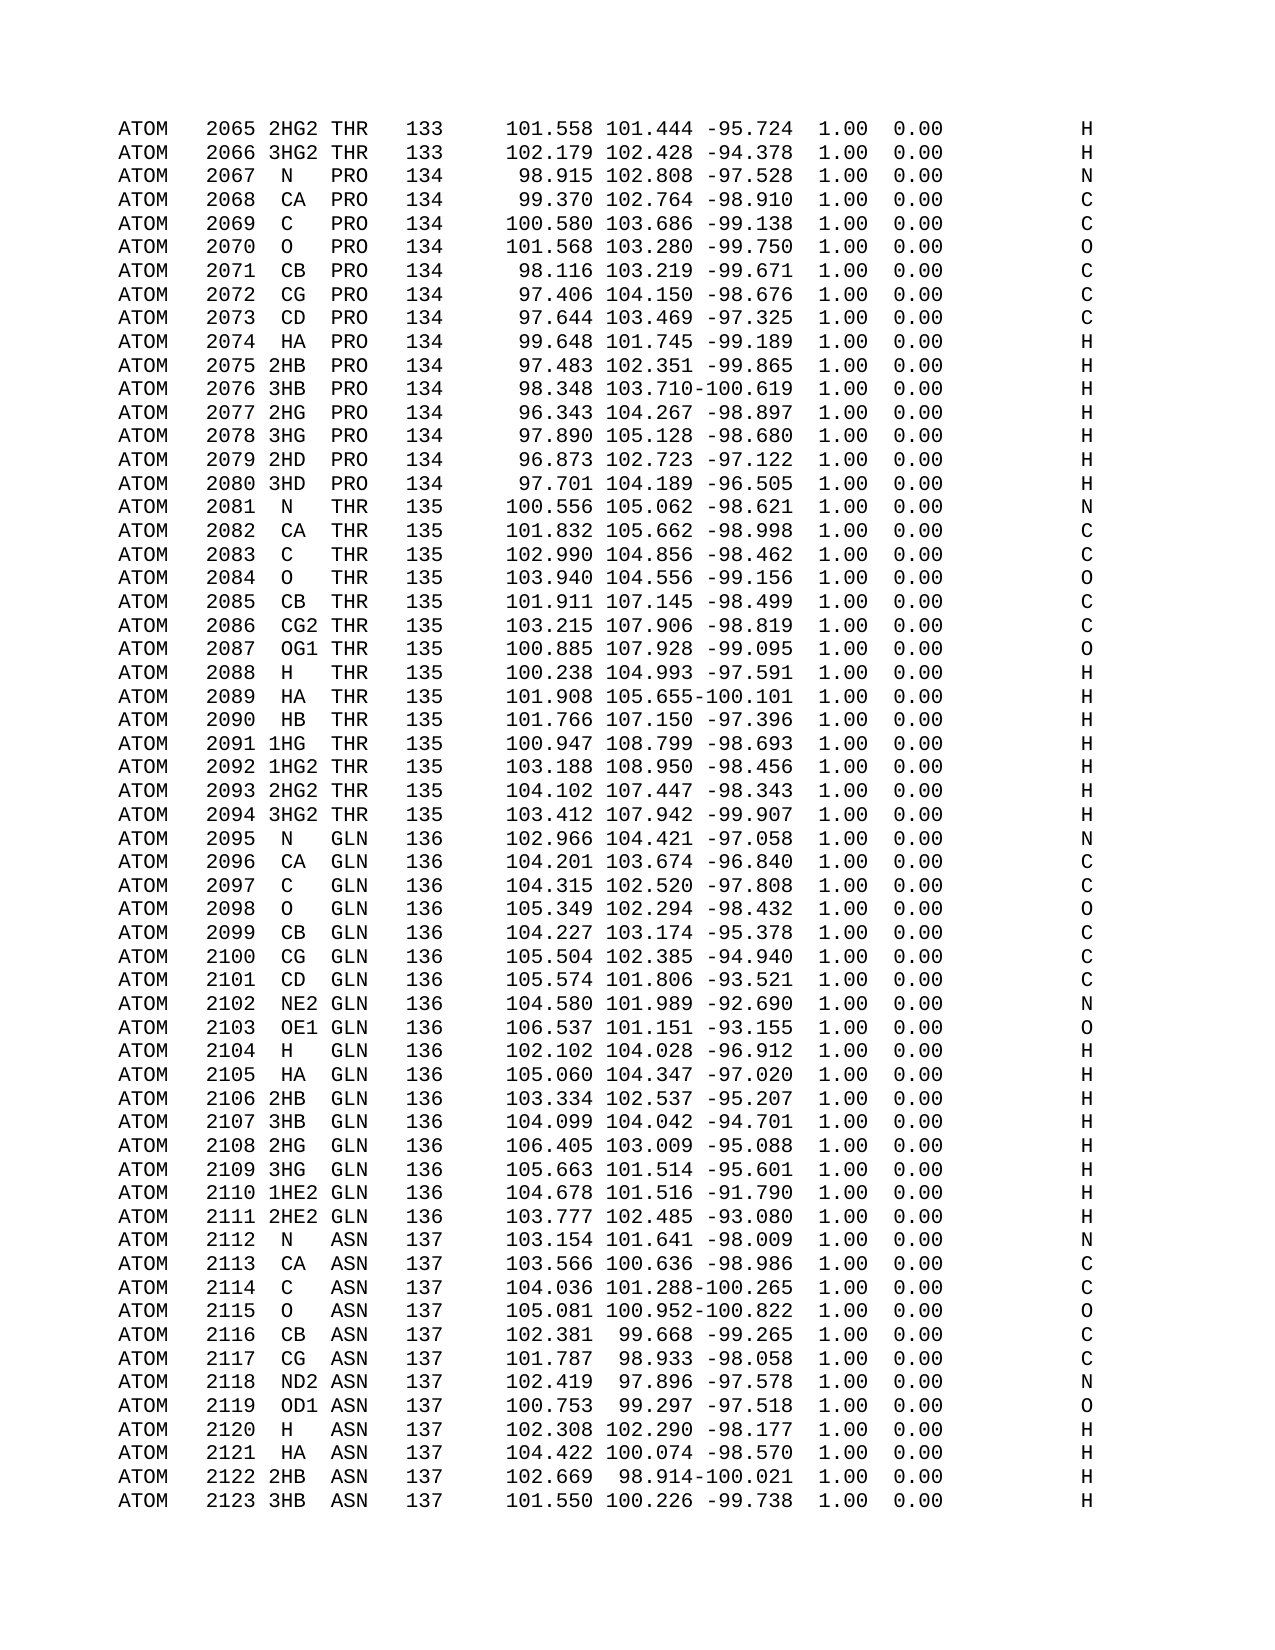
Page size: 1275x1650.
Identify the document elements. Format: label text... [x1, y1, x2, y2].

text ATOM 2070 O PRO 134 101.568 103.280 -99.750 1.00 0.00 O [118, 236, 1157, 260]
text ATOM 2067 N PRO 134 98.915 102.808 -97.528 1.00 0.00 N [118, 165, 1157, 189]
text ATOM 2095 N GLN 136 102.966 104.421 -97.058 1.00 0.00 N [118, 827, 1157, 851]
text ATOM 2084 O THR 135 103.940 104.556 -99.156 1.00 0.00 O [118, 567, 1157, 591]
text ATOM 2104 H GLN 136 102.102 104.028 -96.912 1.00 0.00 H [118, 1040, 1157, 1064]
text ATOM 2076 3HB PRO 134 98.348 103.710-100.619 1.00 0.00 H [118, 378, 1157, 402]
text ATOM 2079 2HD PRO 134 96.873 102.723 -97.122 1.00 0.00 H [118, 449, 1157, 473]
text ATOM 2117 CG ASN 137 101.787 98.933 -98.058 1.00 0.00 C [118, 1348, 1157, 1371]
text ATOM 2078 3HG PRO 134 97.890 105.128 -98.680 1.00 0.00 H [118, 426, 1157, 449]
text ATOM 2103 OE1 GLN 136 106.537 101.151 -93.155 1.00 0.00 O [118, 1017, 1157, 1040]
text ATOM 2080 3HD PRO 134 97.701 104.189 -96.505 1.00 0.00 H [118, 473, 1157, 496]
text ATOM 2071 CB PRO 134 98.116 103.219 -99.671 1.00 0.00 C [118, 260, 1157, 284]
text ATOM 2075 2HB PRO 134 97.483 102.351 -99.865 1.00 0.00 H [118, 354, 1157, 378]
text ATOM 2077 2HG PRO 134 96.343 104.267 -98.897 1.00 0.00 H [118, 402, 1157, 426]
text ATOM 2102 NE2 GLN 136 104.580 101.989 -92.690 1.00 0.00 N [118, 993, 1157, 1017]
text ATOM 2112 N ASN 137 103.154 101.641 -98.009 1.00 0.00 N [118, 1229, 1157, 1253]
text ATOM 2110 1HE2 GLN 136 104.678 101.516 -91.790 1.00 0.00 H [118, 1182, 1157, 1206]
text ATOM 2122 2HB ASN 137 102.669 98.914-100.021 1.00 0.00 H [118, 1466, 1157, 1489]
text ATOM 2069 C PRO 134 100.580 103.686 -99.138 1.00 0.00 C [118, 213, 1157, 236]
text ATOM 2100 CG GLN 136 105.504 102.385 -94.940 1.00 0.00 C [118, 946, 1157, 969]
text ATOM 2092 1HG2 THR 135 103.188 108.950 -98.456 1.00 0.00 H [118, 757, 1157, 780]
text ATOM 2087 OG1 THR 135 100.885 107.928 -99.095 1.00 0.00 O [118, 638, 1157, 662]
text ATOM 2113 CA ASN 137 103.566 100.636 -98.986 1.00 0.00 C [118, 1253, 1157, 1277]
text ATOM 2073 CD PRO 134 97.644 103.469 -97.325 1.00 0.00 C [118, 307, 1157, 331]
text ATOM 2116 CB ASN 137 102.381 99.668 -99.265 1.00 0.00 C [118, 1324, 1157, 1348]
text ATOM 2065 2HG2 THR 133 101.558 101.444 -95.724 1.00 0.00 H [118, 118, 1157, 142]
text ATOM 2121 HA ASN 137 104.422 100.074 -98.570 1.00 0.00 H [118, 1442, 1157, 1466]
text ATOM 2089 HA THR 135 101.908 105.655-100.101 1.00 0.00 H [118, 686, 1157, 709]
text ATOM 2120 H ASN 137 102.308 102.290 -98.177 1.00 0.00 H [118, 1419, 1157, 1442]
text ATOM 2074 HA PRO 134 99.648 101.745 -99.189 1.00 0.00 H [118, 331, 1157, 354]
text ATOM 2109 3HG GLN 136 105.663 101.514 -95.601 1.00 0.00 H [118, 1158, 1157, 1182]
text ATOM 2085 CB THR 135 101.911 107.145 -98.499 1.00 0.00 C [118, 591, 1157, 615]
text ATOM 2072 CG PRO 134 97.406 104.150 -98.676 1.00 0.00 C [118, 284, 1157, 307]
text ATOM 2119 OD1 ASN 137 100.753 99.297 -97.518 1.00 0.00 O [118, 1395, 1157, 1419]
text ATOM 2091 1HG THR 135 100.947 108.799 -98.693 1.00 0.00 H [118, 733, 1157, 757]
text ATOM 2096 CA GLN 136 104.201 103.674 -96.840 1.00 0.00 C [118, 851, 1157, 875]
text ATOM 2098 O GLN 136 105.349 102.294 -98.432 1.00 0.00 O [118, 898, 1157, 922]
text ATOM 2101 CD GLN 136 105.574 101.806 -93.521 1.00 0.00 C [118, 969, 1157, 993]
text ATOM 2082 CA THR 135 101.832 105.662 -98.998 1.00 0.00 C [118, 520, 1157, 544]
text ATOM 2099 CB GLN 136 104.227 103.174 -95.378 1.00 0.00 C [118, 922, 1157, 946]
text ATOM 2111 2HE2 GLN 136 103.777 102.485 -93.080 1.00 0.00 H [118, 1206, 1157, 1229]
text ATOM 2086 CG2 THR 135 103.215 107.906 -98.819 1.00 0.00 C [118, 615, 1157, 638]
text ATOM 2066 3HG2 THR 133 102.179 102.428 -94.378 1.00 0.00 H [118, 142, 1157, 165]
text ATOM 2090 HB THR 135 101.766 107.150 -97.396 1.00 0.00 H [118, 709, 1157, 733]
text ATOM 2068 CA PRO 134 99.370 102.764 -98.910 1.00 0.00 C [118, 189, 1157, 213]
text ATOM 2106 2HB GLN 136 103.334 102.537 -95.207 1.00 0.00 H [118, 1088, 1157, 1111]
text ATOM 2083 C THR 135 102.990 104.856 -98.462 1.00 0.00 C [118, 544, 1157, 567]
text ATOM 2114 C ASN 137 104.036 101.288-100.265 1.00 0.00 C [118, 1277, 1157, 1300]
text ATOM 2123 3HB ASN 137 101.550 100.226 -99.738 1.00 0.00 H [118, 1489, 1157, 1513]
text ATOM 2108 2HG GLN 136 106.405 103.009 -95.088 1.00 0.00 H [118, 1135, 1157, 1158]
text ATOM 2097 C GLN 136 104.315 102.520 -97.808 1.00 0.00 C [118, 875, 1157, 898]
text ATOM 2118 ND2 ASN 137 102.419 97.896 -97.578 1.00 0.00 N [118, 1371, 1157, 1395]
text ATOM 2105 HA GLN 136 105.060 104.347 -97.020 1.00 0.00 H [118, 1064, 1157, 1088]
text ATOM 2081 N THR 135 100.556 105.062 -98.621 1.00 0.00 N [118, 496, 1157, 520]
text ATOM 2115 O ASN 137 105.081 100.952-100.822 1.00 0.00 O [118, 1300, 1157, 1324]
text ATOM 2094 3HG2 THR 135 103.412 107.942 -99.907 1.00 0.00 H [118, 804, 1157, 827]
text ATOM 2107 3HB GLN 136 104.099 104.042 -94.701 1.00 0.00 H [118, 1111, 1157, 1135]
text ATOM 2093 2HG2 THR 135 104.102 107.447 -98.343 1.00 0.00 H [118, 780, 1157, 804]
text ATOM 2088 H THR 135 100.238 104.993 -97.591 1.00 0.00 H [118, 662, 1157, 686]
